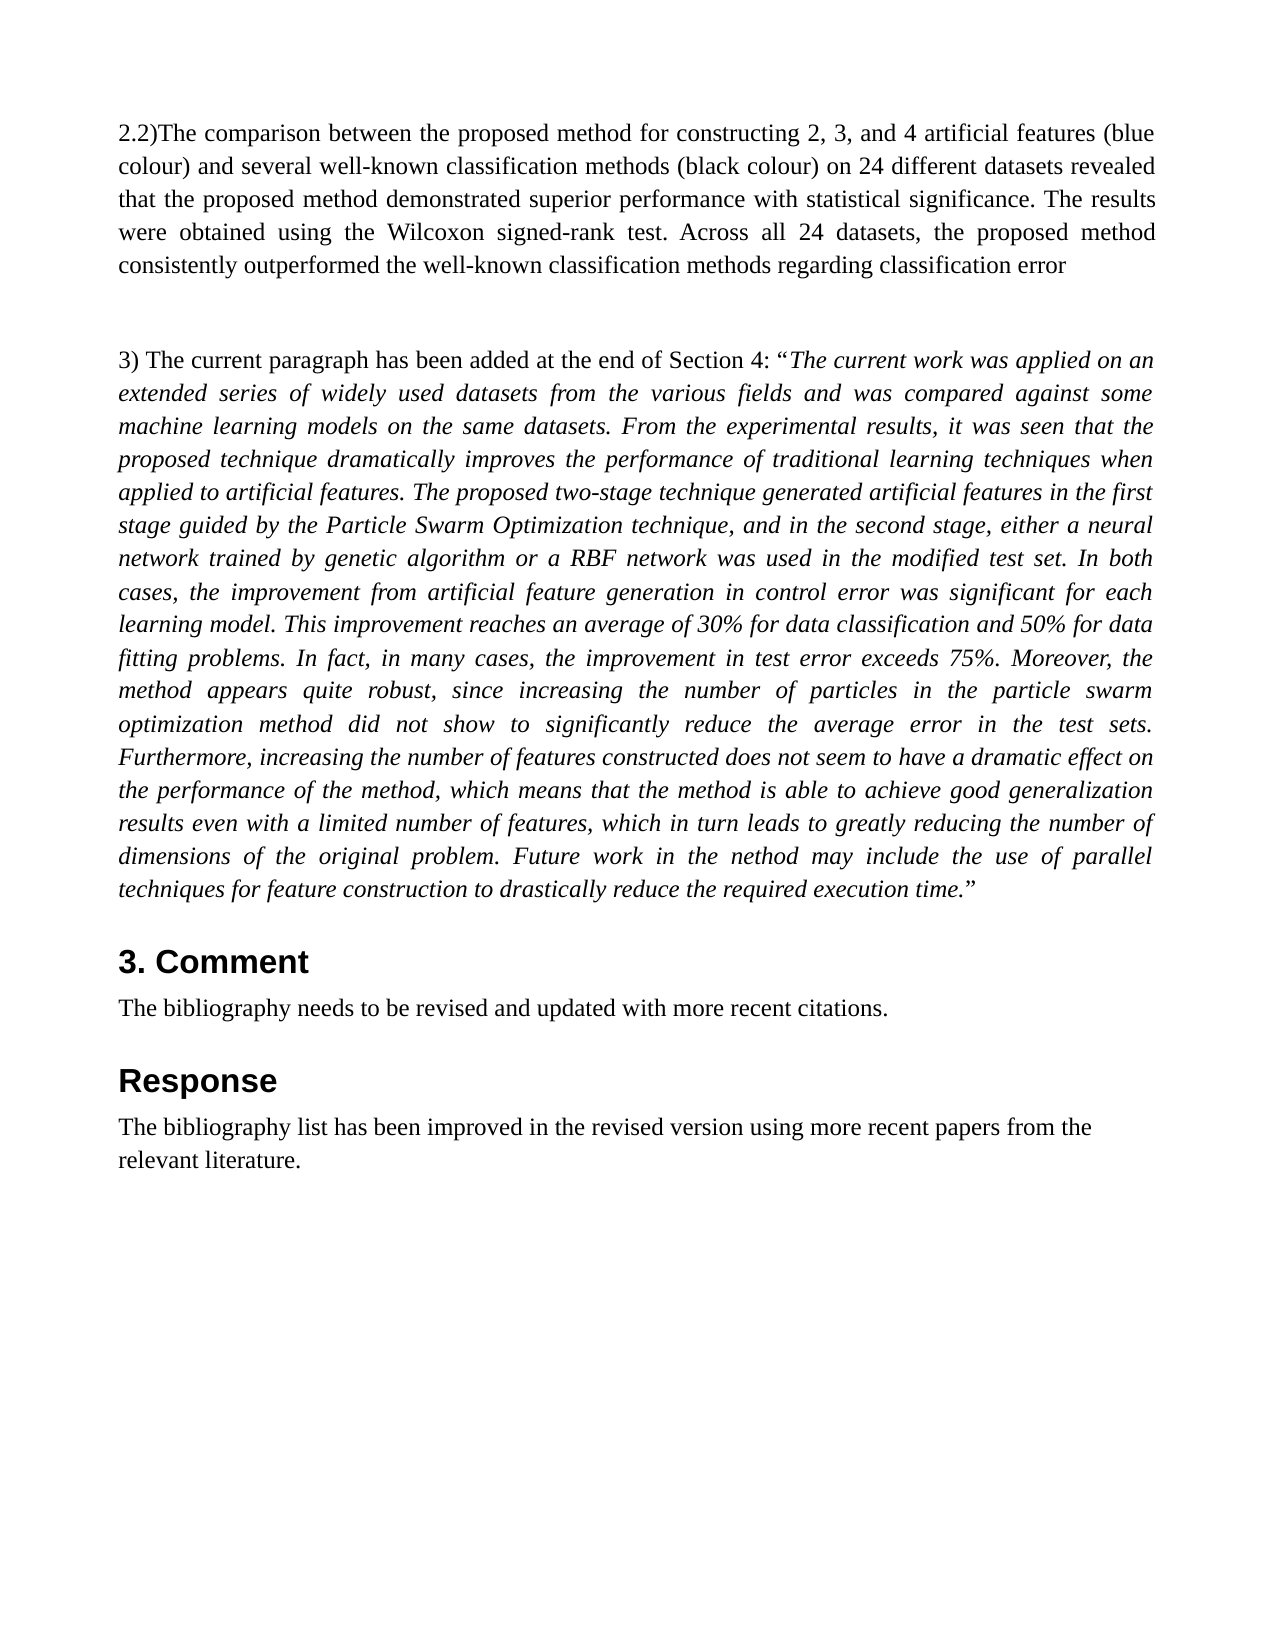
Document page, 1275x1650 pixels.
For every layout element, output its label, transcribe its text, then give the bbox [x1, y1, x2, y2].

subtitle Response [118, 1062, 1157, 1100]
text 2.2)The comparison between the proposed method for constructing 2, 3, and 4 artificial features (blue colour) and several well-known classification methods (black colour) on 24 different datasets revealed that the proposed method demonstrated superior performance with statistical significance. The results were obtained using the Wilcoxon signed-rank test. Across all 24 datasets, the proposed method consistently outperformed the well-known classification methods regarding classification error [118, 118, 1157, 279]
subtitle 3. Comment [118, 942, 1157, 981]
text The bibliography list has been improved in the revised version using more recent papers from the relevant literature. [118, 1112, 1157, 1174]
text 3) The current paragraph has been added at the end of Section 4: “The current work was applied on an extended series of widely used datasets from the various fields and was compared against some machine learning models on the same datasets. From the experimental results, it was seen that the proposed technique dramatically improves the performance of traditional learning techniques when applied to artificial features. The proposed two-stage technique generated artificial features in the first stage guided by the Particle Swarm Optimization technique, and in the second stage, either a neural network trained by genetic algorithm or a RBF network was used in the modified test set. In both cases, the improvement from artificial feature generation in control error was significant for each learning model. This improvement reaches an average of 30% for data classification and 50% for data fitting problems. In fact, in many cases, the improvement in test error exceeds 75%. Moreover, the method appears quite robust, since increasing the number of particles in the particle swarm optimization method did not show to significantly reduce the average error in the test sets. Furthermore, increasing the number of features constructed does not seem to have a dramatic effect on the performance of the method, which means that the method is able to achieve good generalization results even with a limited number of features, which in turn leads to greatly reducing the number of dimensions of the original problem. Future work in the nethod may include the use of parallel techniques for feature construction to drastically reduce the required execution time.” [118, 345, 1157, 902]
text The bibliography needs to be revised and updated with more recent citations. [118, 993, 1157, 1022]
